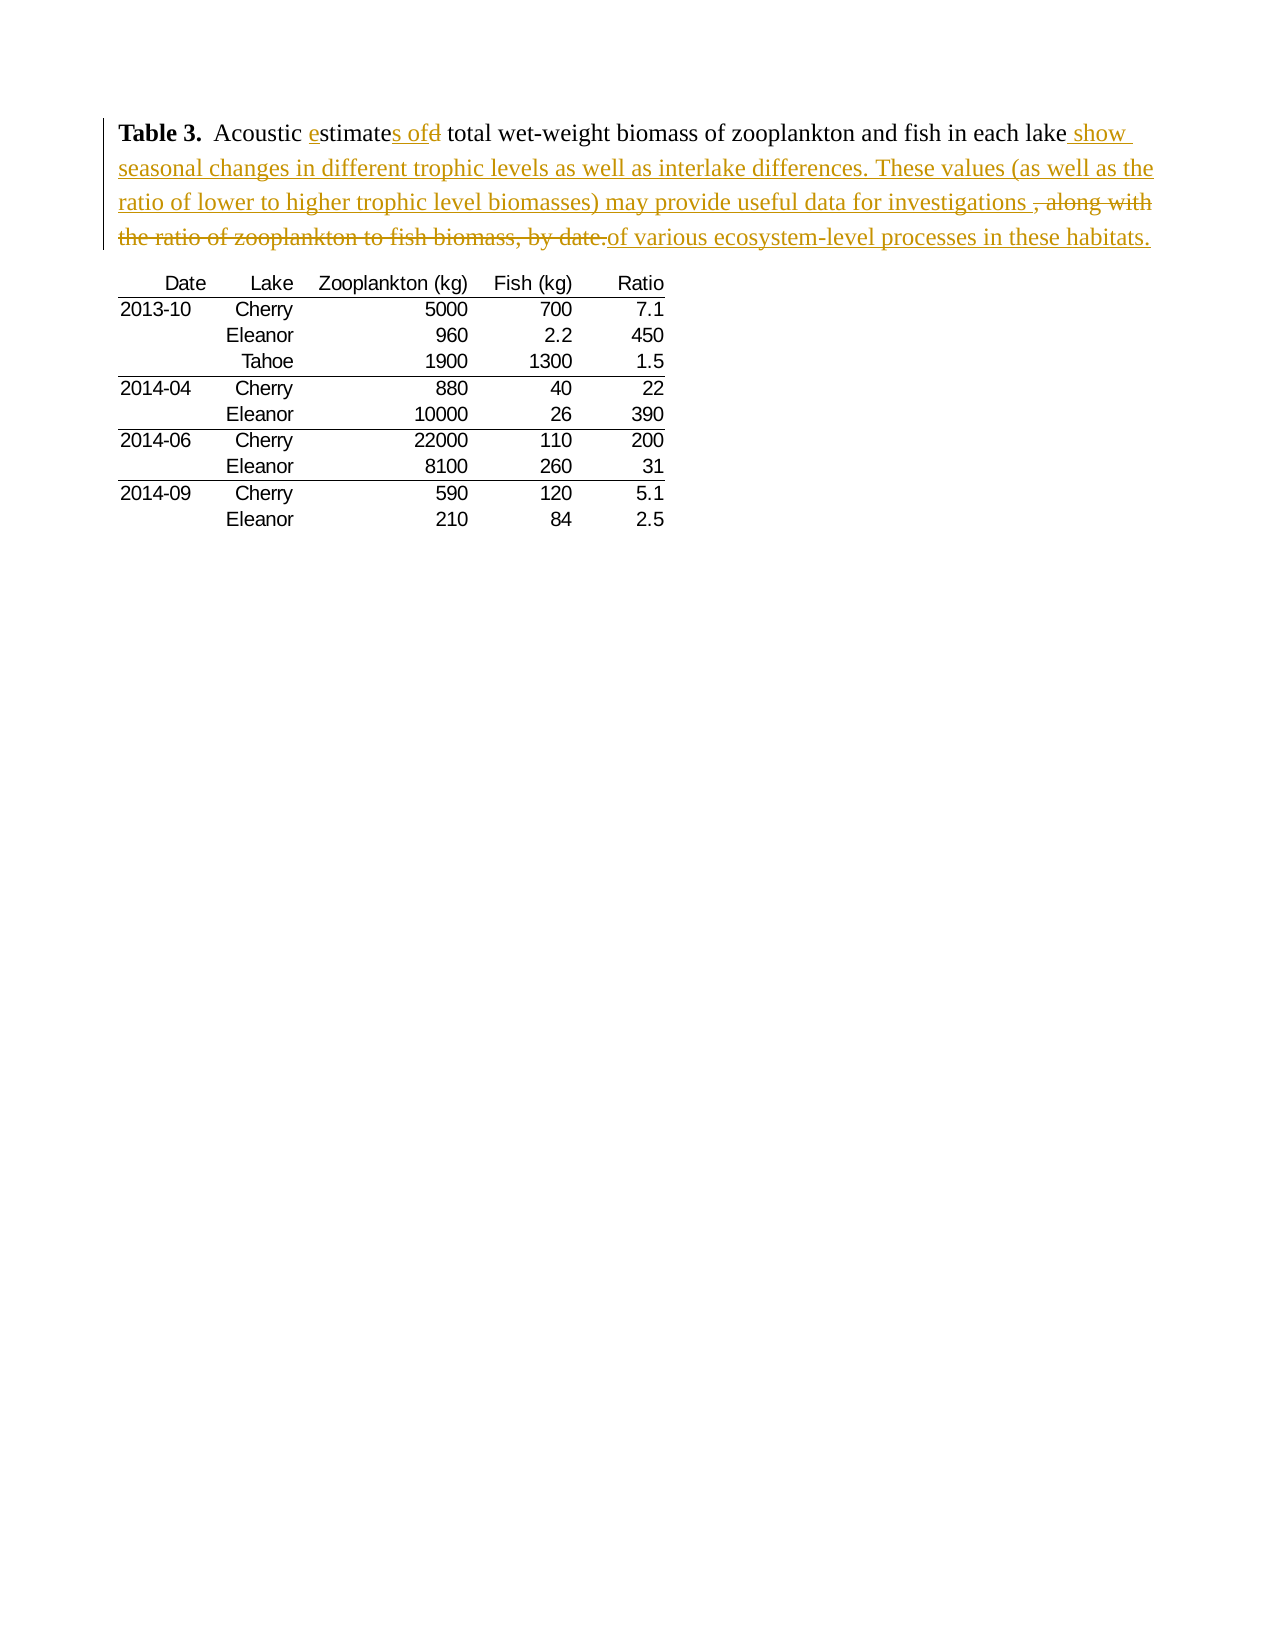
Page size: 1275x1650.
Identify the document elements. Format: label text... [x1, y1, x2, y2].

text Table 3. Acoustic estimates of total wet-weight biomass of zooplankton and fish in each lake show seasonal changes in different trophic levels as well as interlake differences. These values (as well as the ratio of lower to higher trophic level biomasses) may provide useful data for investigations of various ecosystem-level processes in these habitats. [118, 118, 1157, 250]
